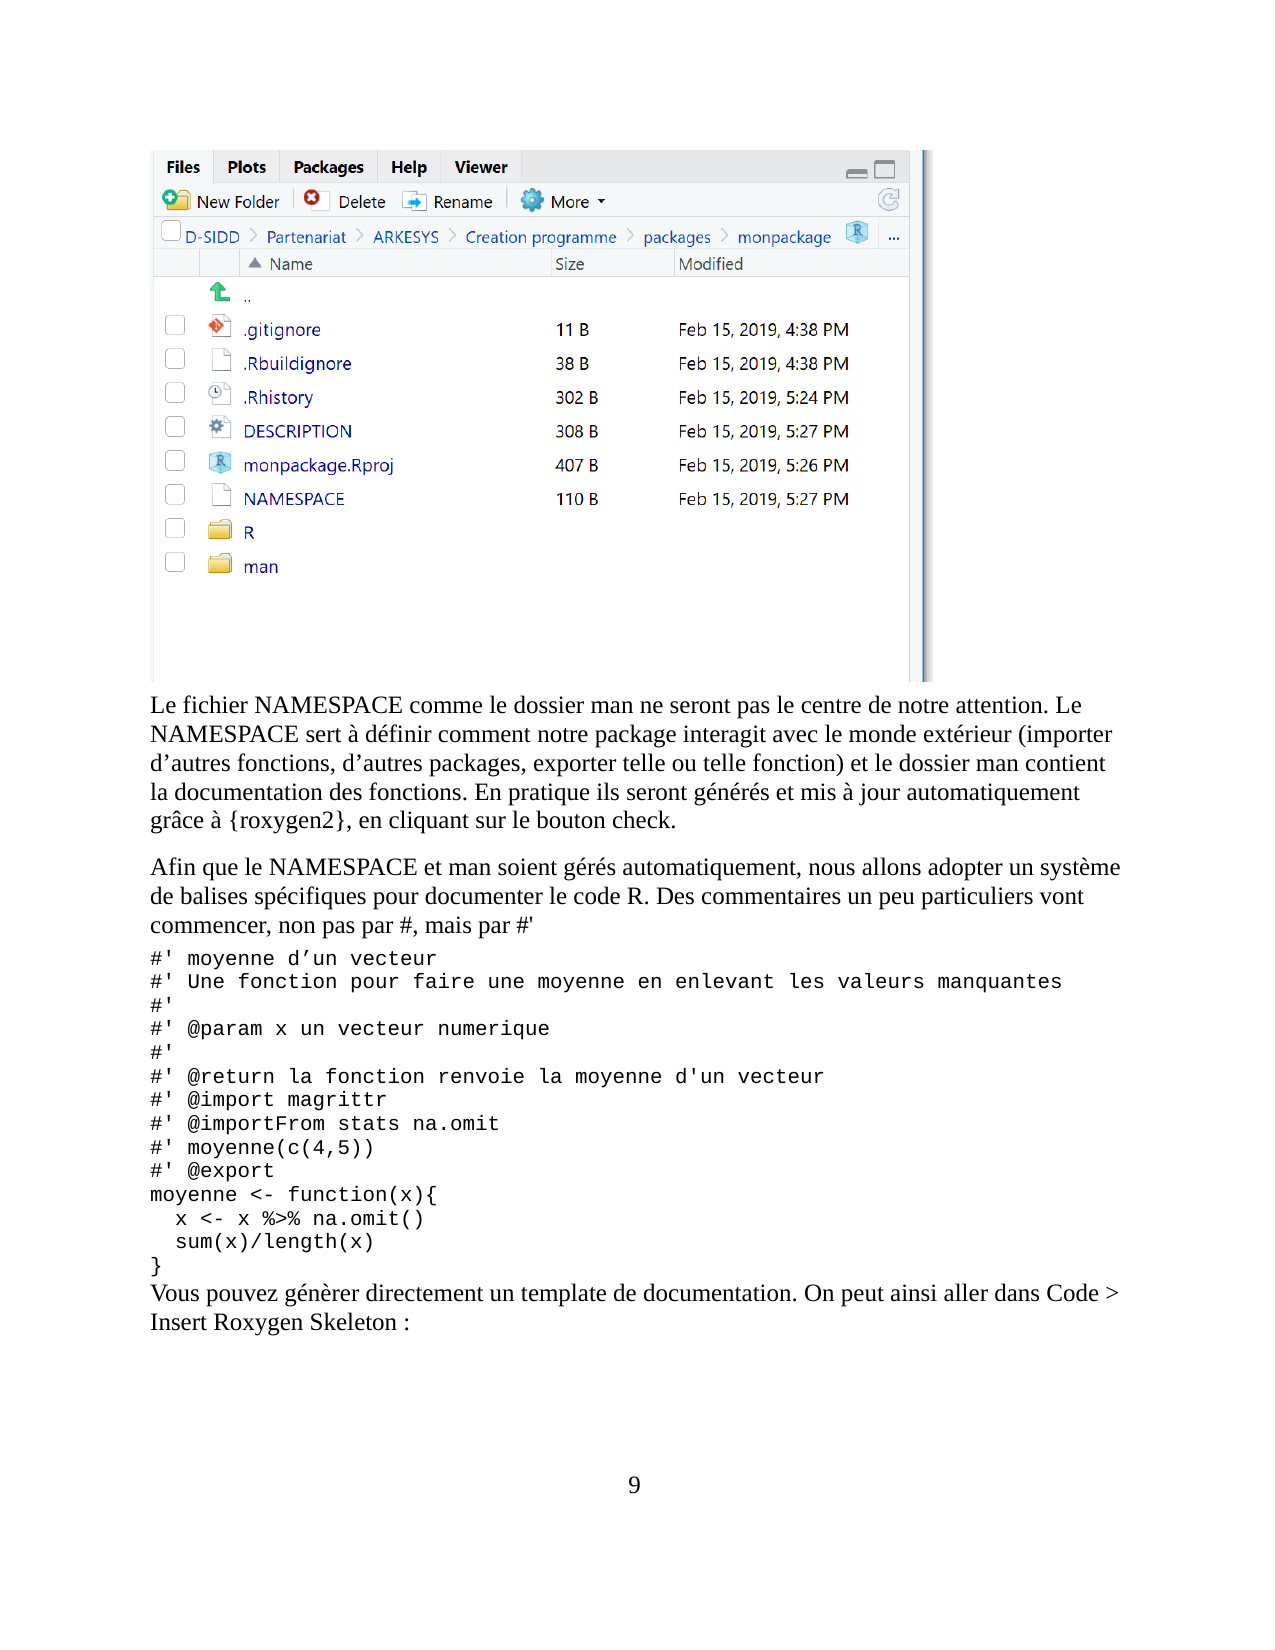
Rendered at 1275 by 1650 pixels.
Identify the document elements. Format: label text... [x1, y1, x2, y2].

text #' moyenne(c(4,5)) [150, 1137, 1125, 1160]
text x <- x %>% na.omit() [150, 1208, 1125, 1231]
text #' @importFrom stats na.omit [150, 1113, 1125, 1137]
text #' @import magrittr [150, 1089, 1125, 1113]
text moyenne <- function(x){ [150, 1184, 1125, 1208]
text #' @export [150, 1160, 1125, 1184]
text sum(x)/length(x) [150, 1231, 1125, 1255]
text Vous pouvez génèrer directement un template de documentation. On peut ainsi aller dans Code > Insert Roxygen Skeleton : [150, 1278, 1125, 1336]
text Le fichier NAMESPACE comme le dossier man ne seront pas le centre de notre attention. Le NAMESPACE sert à définir comment notre package interagit avec le monde extérieur (importer d’autres fonctions, d’autres packages, exporter telle ou telle fonction) et le dossier man contient la documentation des fonctions. En pratique ils seront générés et mis à jour automatiquement grâce à {roxygen2}, en cliquant sur le bouton check. [150, 691, 1125, 834]
text #' @return la fonction renvoie la moyenne d'un vecteur [150, 1066, 1125, 1089]
text #' Une fonction pour faire une moyenne en enlevant les valeurs manquantes [150, 971, 1125, 995]
text } [150, 1255, 1125, 1278]
text #' [150, 995, 1125, 1018]
text #' [150, 1042, 1125, 1066]
text #' moyenne d’un vecteur [150, 947, 1125, 971]
text #' @param x un vecteur numerique [150, 1018, 1125, 1042]
picture [150, 150, 933, 682]
text Afin que le NAMESPACE et man soient gérés automatiquement, nous allons adopter un système de balises spécifiques pour documenter le code R. Des commentaires un peu particuliers vont commencer, non pas par #, mais par #' [150, 852, 1125, 938]
